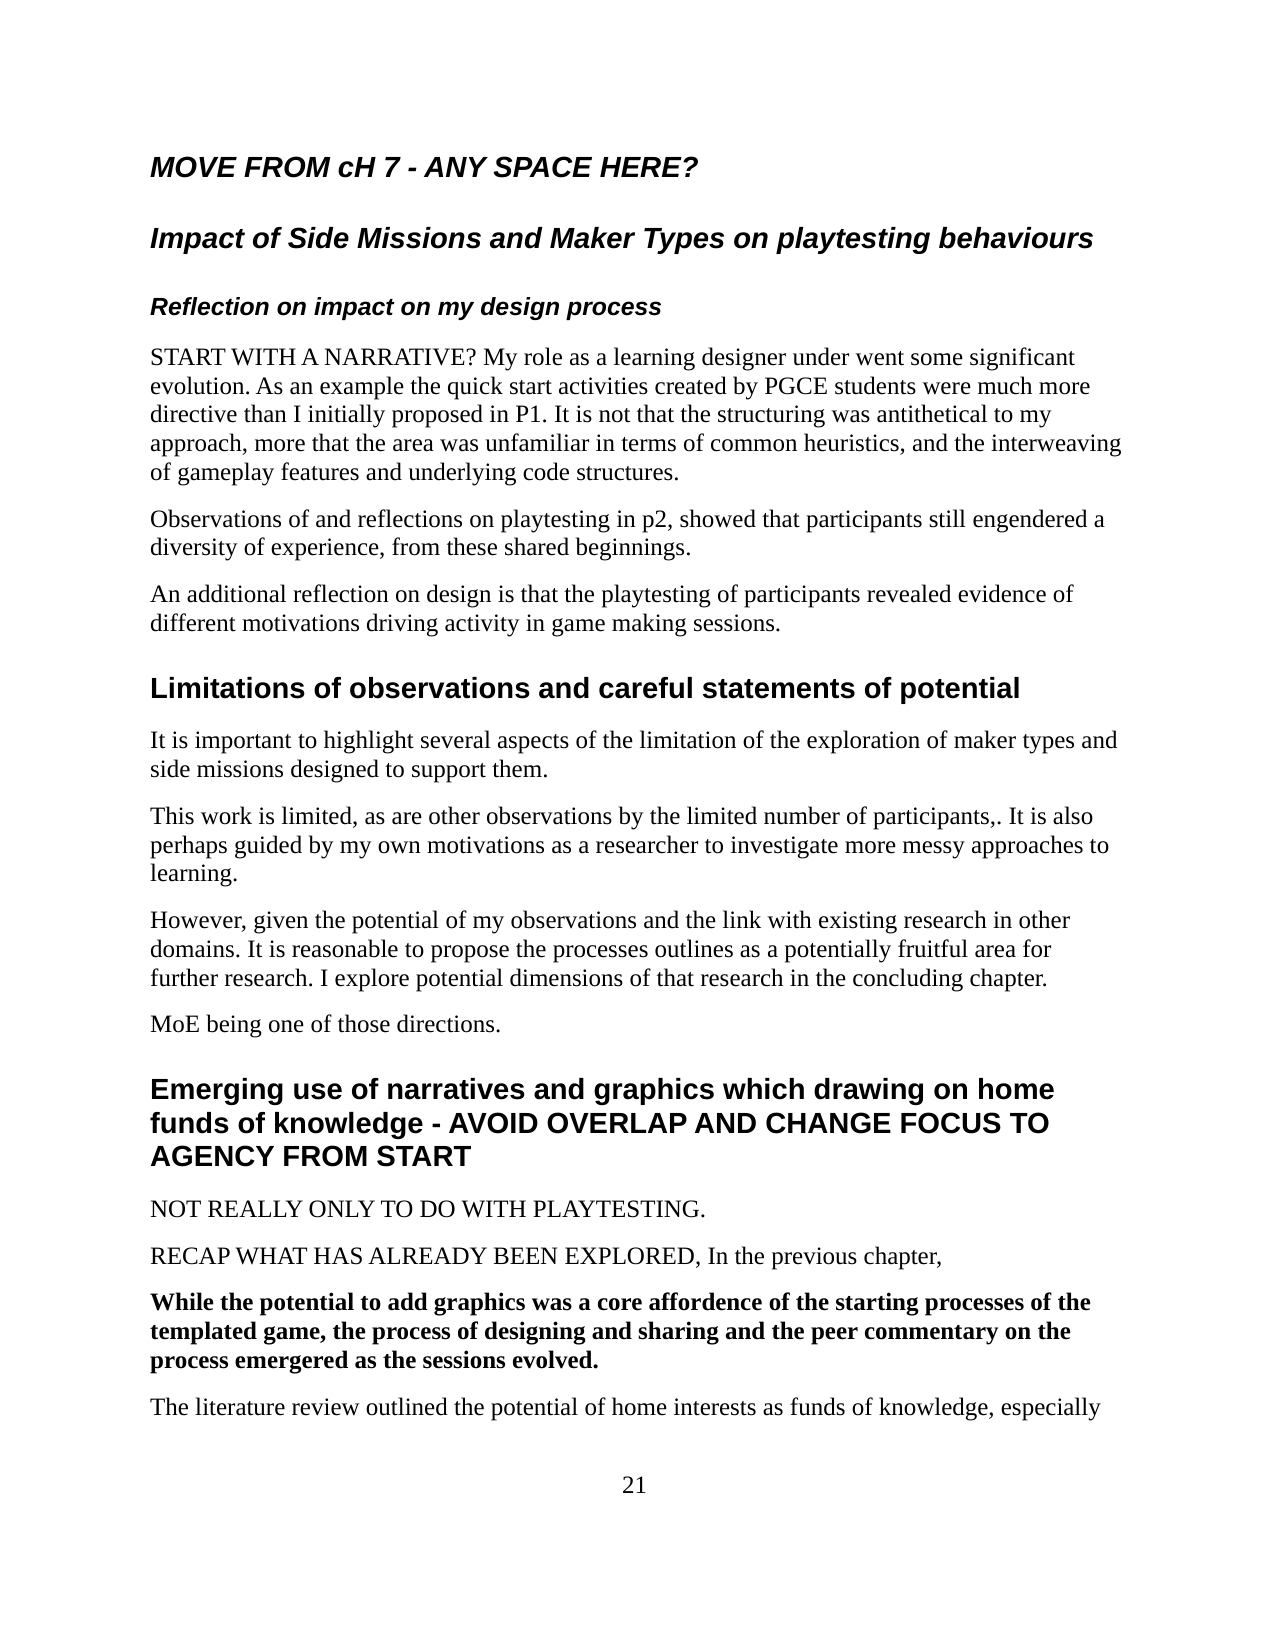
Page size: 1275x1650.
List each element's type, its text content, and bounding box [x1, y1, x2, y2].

text NOT REALLY ONLY TO DO WITH PLAYTESTING. [150, 1194, 1125, 1223]
subtitle Reflection on impact on my design process [150, 292, 1125, 321]
text An additional reflection on design is that the playtesting of participants revealed evidence of different motivations driving activity in game making sessions. [150, 579, 1125, 637]
subtitle Limitations of observations and careful statements of potential [150, 671, 1125, 704]
text This work is limited, as are other observations by the limited number of participants,. It is also perhaps guided by my own motivations as a researcher to investigate more messy approaches to learning. [150, 801, 1125, 887]
subtitle Emerging use of narratives and graphics which drawing on home funds of knowledge - AVOID OVERLAP AND CHANGE FOCUS TO AGENCY FROM START [150, 1072, 1125, 1173]
text The literature review outlined the potential of home interests as funds of knowledge, especially [150, 1392, 1125, 1420]
text Observations of and reflections on playtesting in p2, showed that participants still engendered a diversity of experience, from these shared beginnings. [150, 504, 1125, 561]
text START WITH A NARRATIVE? My role as a learning designer under went some significant evolution. As an example the quick start activities created by PGCE students were much more directive than I initially proposed in P1. It is not that the structuring was antithetical to my approach, more that the area was unfamiliar in terms of common heuristics, and the interweaving of gameplay features and underlying code structures. [150, 342, 1125, 486]
text While the potential to add graphics was a core affordence of the starting processes of the templated game, the process of designing and sharing and the peer commentary on the process emergered as the sessions evolved. [150, 1287, 1125, 1374]
text RECAP WHAT HAS ALREADY BEEN EXPLORED, In the previous chapter, [150, 1241, 1125, 1269]
subtitle MOVE FROM cH 7 - ANY SPACE HERE? [150, 150, 1125, 183]
text MoE being one of those directions. [150, 1009, 1125, 1038]
text However, given the potential of my observations and the link with existing research in other domains. It is reasonable to propose the processes outlines as a potentially fruitful area for further research. I explore potential dimensions of that research in the concluding chapter. [150, 905, 1125, 991]
subtitle Impact of Side Missions and Maker Types on playtesting behaviours [150, 221, 1125, 254]
text It is important to highlight several aspects of the limitation of the exploration of maker types and side missions designed to support them. [150, 726, 1125, 783]
